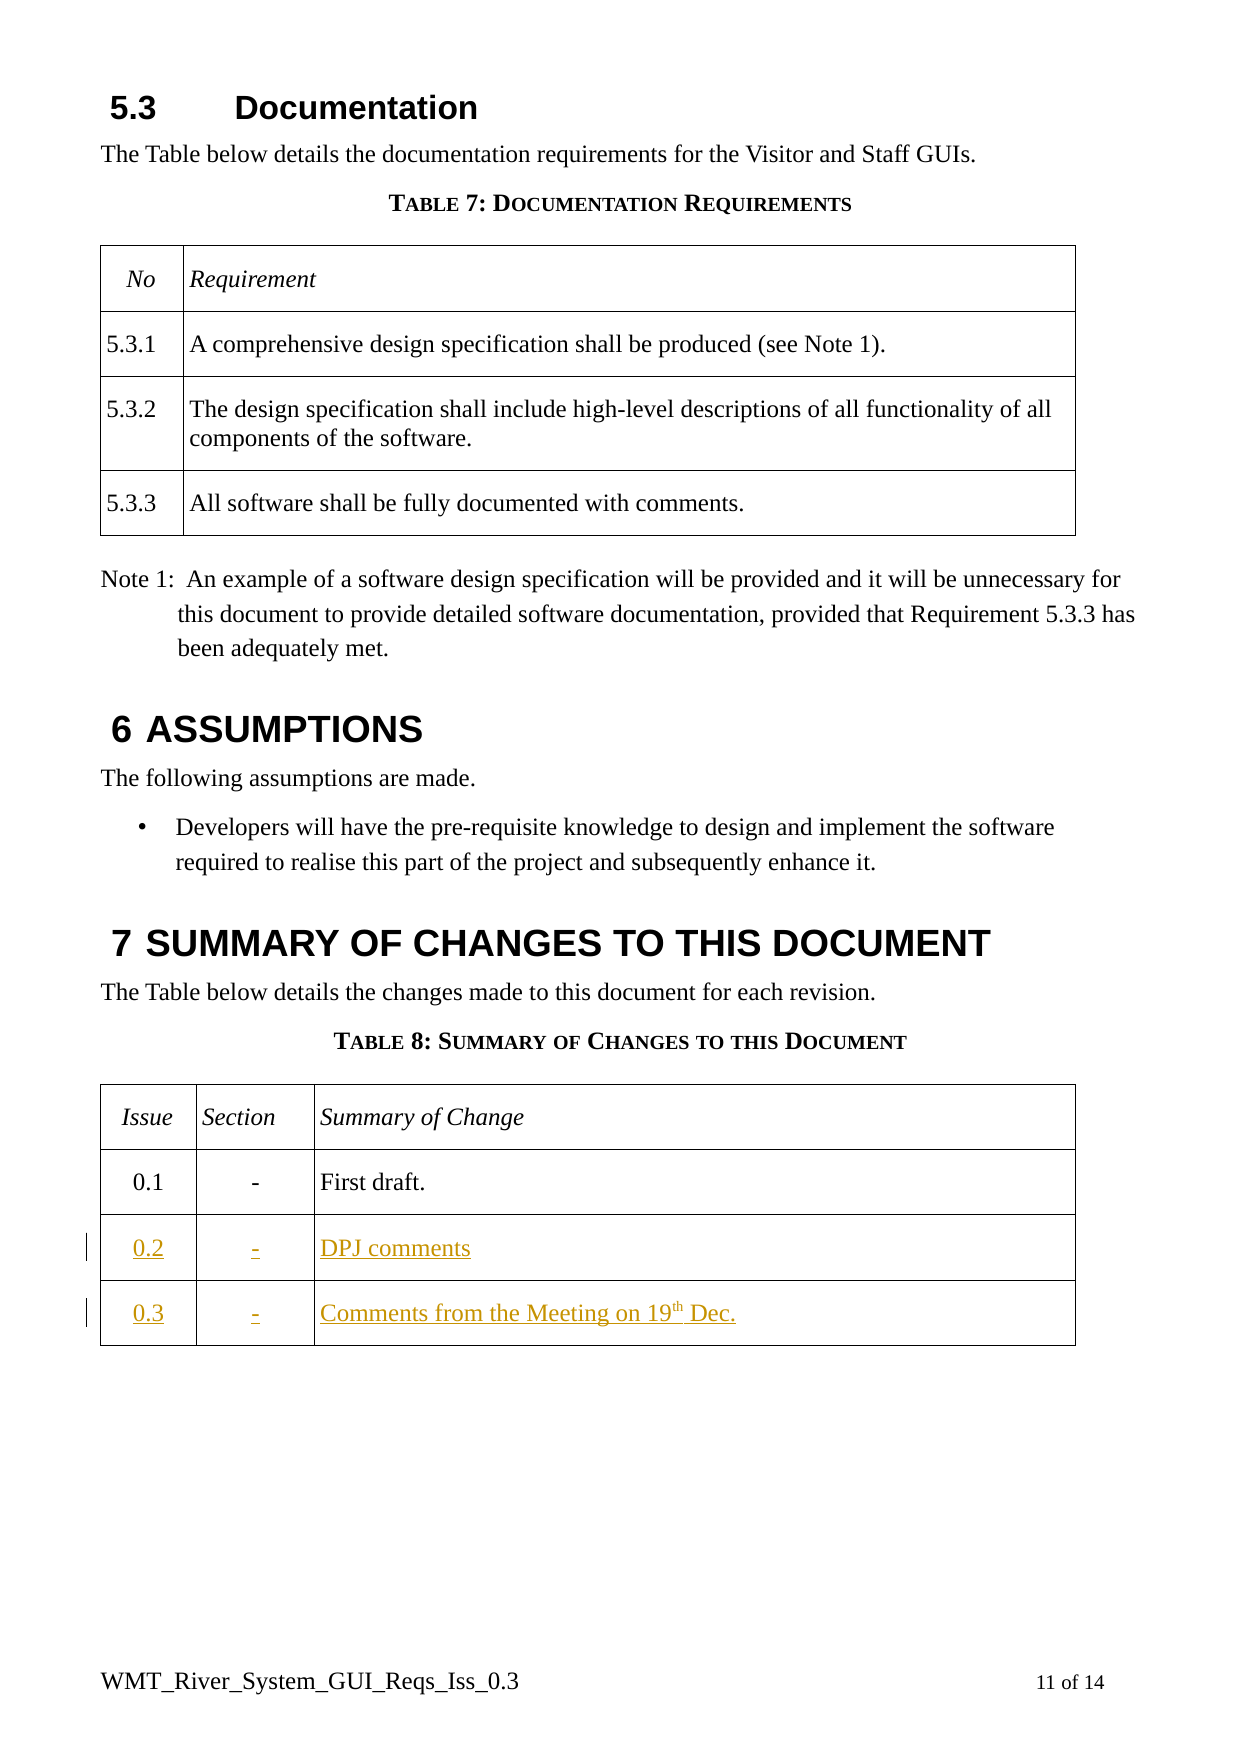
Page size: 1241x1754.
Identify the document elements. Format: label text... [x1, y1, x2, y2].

table_cell 0.3 [101, 1281, 196, 1345]
table_cell - [197, 1215, 314, 1280]
table_header Section [197, 1085, 314, 1149]
list Developers will have the pre-requisite knowledge to design and implement the software required to realise this part of the project and subsequently enhance it. [138, 812, 1140, 876]
table_header Requirement [184, 246, 1075, 311]
table_cell A comprehensive design specification shall be produced (see Note 1). [184, 312, 1075, 376]
table_cell - [197, 1150, 314, 1214]
table_cell 5.3.2 [101, 377, 183, 470]
table_header Summary of Change [315, 1085, 1075, 1149]
table_cell First draft. [315, 1150, 1075, 1214]
table_header No [101, 246, 183, 311]
table_cell 5.3.3 [101, 471, 183, 535]
table_cell 5.3.1 [101, 312, 183, 376]
subtitle Documentation [100, 88, 1140, 126]
text The following assumptions are made. [100, 763, 1140, 792]
subtitle Table 7: Documentation Requirements [100, 188, 1140, 217]
subtitle ASSUMPTIONS [100, 707, 1140, 751]
text The Table below details the documentation requirements for the Visitor and Staff GUIs. [100, 139, 1140, 168]
text Note 1: An example of a software design specification will be provided and it will be unnecessary for this document to provide detailed software documentation, provided that Requirement 5.3.3 has been adequately met. [100, 564, 1140, 662]
table_cell - [197, 1281, 314, 1345]
table_cell The design specification shall include high-level descriptions of all functionality of all components of the software. [184, 377, 1075, 470]
table_cell All software shall be fully documented with comments. [184, 471, 1075, 535]
table_cell Comments from the Meeting on 19th Dec. [315, 1281, 1075, 1345]
subtitle SUMMARY OF CHANGES TO THIS DOCUMENT [100, 921, 1140, 965]
subtitle Table 8: Summary of Changes to this Document [100, 1026, 1140, 1055]
text The Table below details the changes made to this document for each revision. [100, 977, 1140, 1006]
table_cell 0.2 [101, 1215, 196, 1280]
table_header Issue [101, 1085, 196, 1149]
table_cell DPJ comments [315, 1215, 1075, 1280]
table_cell 0.1 [101, 1150, 196, 1214]
